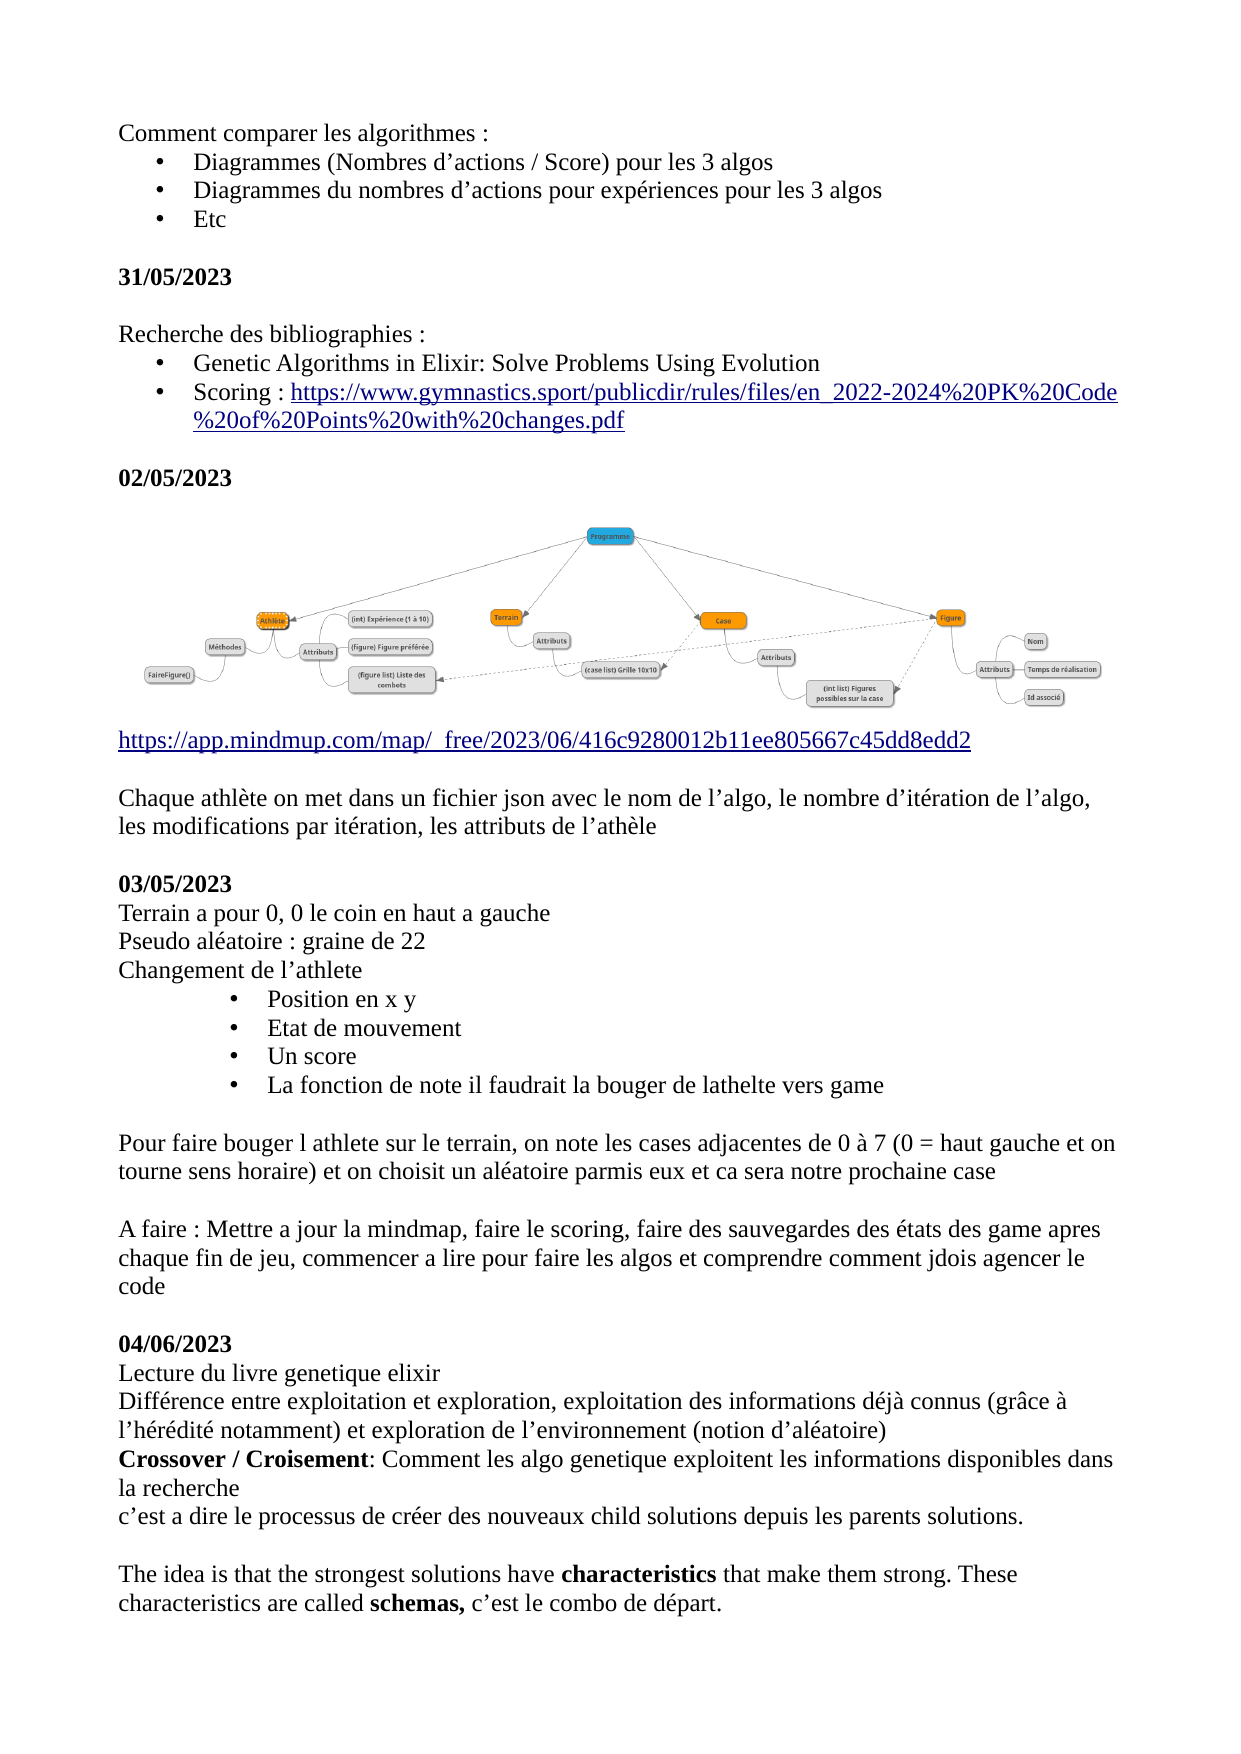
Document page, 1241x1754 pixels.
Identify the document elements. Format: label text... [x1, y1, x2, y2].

list Un score [229, 1041, 1122, 1070]
text Changement de l’athlete [118, 955, 1122, 984]
list Diagrammes du nombres d’actions pour expériences pour les 3 algos [156, 176, 1122, 204]
picture [118, 501, 1123, 726]
text Terrain a pour 0, 0 le coin en haut a gauche [118, 898, 1122, 926]
list Diagrammes (Nombres d’actions / Score) pour les 3 algos [156, 147, 1122, 176]
text [118, 492, 1122, 501]
text A faire : Mettre a jour la mindmap, faire le scoring, faire des sauvegardes des états des game apres chaque fin de jeu, commencer a lire pour faire les algos et comprendre comment jdois agencer le code [118, 1214, 1122, 1300]
text 03/05/2023 [118, 869, 1122, 898]
text 02/05/2023 [118, 463, 1122, 492]
text 31/05/2023 [118, 262, 1122, 291]
text Lecture du livre genetique elixir [118, 1358, 1122, 1386]
text https://app.mindmup.com/map/_free/2023/06/416c9280012b11ee805667c45dd8edd2 [118, 726, 1122, 754]
text The idea is that the strongest solutions have characteristics that make them strong. These characteristics are called schemas, c’est le combo de départ. [118, 1559, 1122, 1616]
text Chaque athlète on met dans un fichier json avec le nom de l’algo, le nombre d’itération de l’algo, les modifications par itération, les attributs de l’athèle [118, 783, 1122, 840]
text Comment comparer les algorithmes : [118, 118, 1122, 147]
list Genetic Algorithms in Elixir: Solve Problems Using Evolution [156, 348, 1122, 377]
text Crossover / Croisement: Comment les algo genetique exploitent les informations disponibles dans la recherche [118, 1444, 1122, 1501]
text c’est a dire le processus de créer des nouveaux child solutions depuis les parents solutions. [118, 1501, 1122, 1530]
text 04/06/2023 [118, 1329, 1122, 1358]
list Position en x y [229, 984, 1122, 1013]
list La fonction de note il faudrait la bouger de lathelte vers game [229, 1070, 1122, 1099]
text Recherche des bibliographies : [118, 319, 1122, 348]
list Etat de mouvement [229, 1013, 1122, 1041]
text Pour faire bouger l athlete sur le terrain, on note les cases adjacentes de 0 à 7 (0 = haut gauche et on tourne sens horaire) et on choisit un aléatoire parmis eux et ca sera notre prochaine case [118, 1128, 1122, 1185]
text Pseudo aléatoire : graine de 22 [118, 926, 1122, 955]
text Différence entre exploitation et exploration, exploitation des informations déjà connus (grâce à l’hérédité notamment) et exploration de l’environnement (notion d’aléatoire) [118, 1386, 1122, 1444]
list Scoring : https://www.gymnastics.sport/publicdir/rules/files/en_2022-2024%20PK%20Code%20of%20Points%20with%20changes.pdf [156, 377, 1122, 434]
list Etc [156, 204, 1122, 233]
